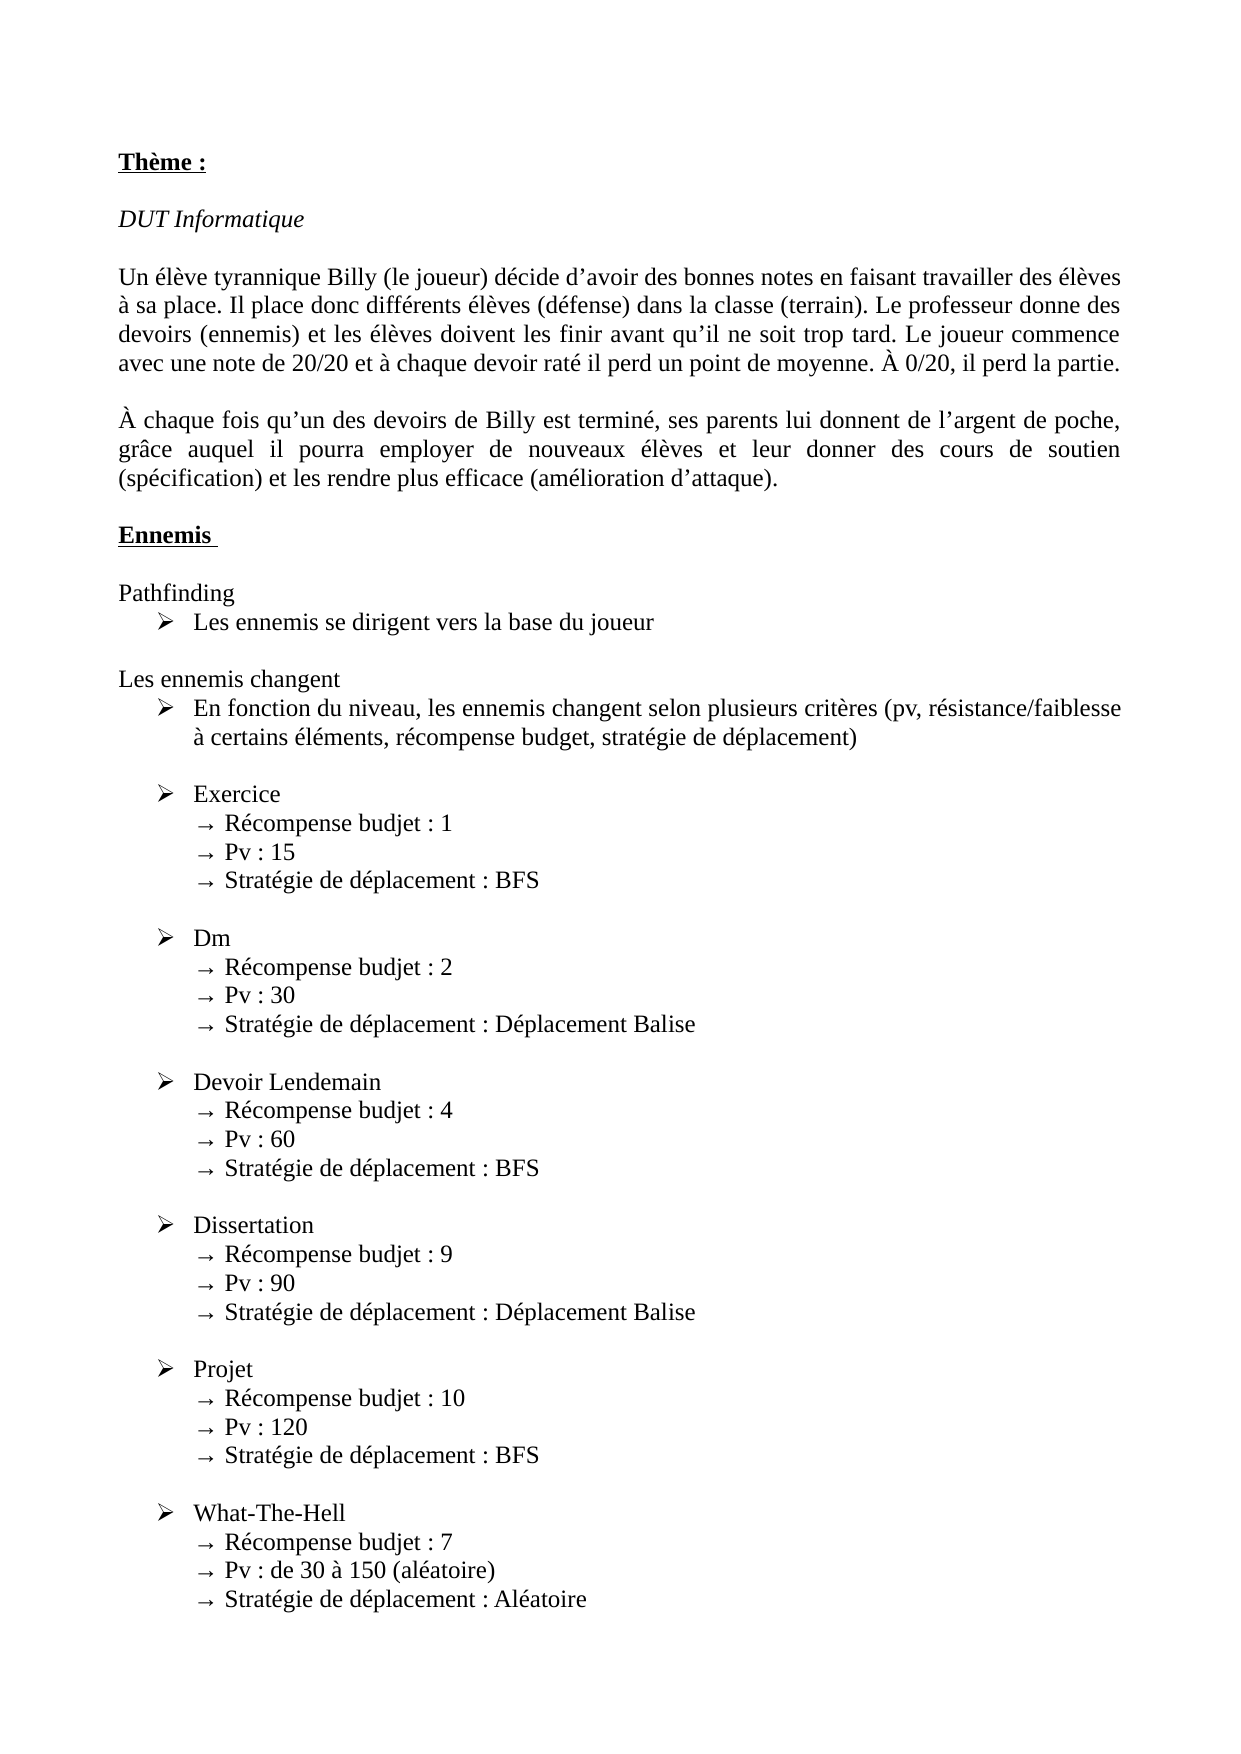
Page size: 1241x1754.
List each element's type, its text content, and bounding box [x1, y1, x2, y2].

list → Pv : 120 [156, 1412, 1122, 1441]
list Les ennemis se dirigent vers la base du joueur [156, 607, 1122, 636]
text Ennemis [118, 521, 1122, 549]
text À chaque fois qu’un des devoirs de Billy est terminé, ses parents lui donnent de l’argent de poche, grâce auquel il pourra employer de nouveaux élèves et leur donner des cours de soutien (spécification) et les rendre plus efficace (amélioration d’attaque). [118, 406, 1122, 492]
list → Récompense budjet : 4 [156, 1096, 1122, 1124]
list → Récompense budjet : 1 [156, 808, 1122, 837]
list → Stratégie de déplacement : BFS [156, 1441, 1122, 1469]
list → Récompense budjet : 7 [156, 1527, 1122, 1556]
list Exercice [156, 779, 1122, 808]
list → Pv : 30 [156, 981, 1122, 1009]
list Devoir Lendemain [156, 1067, 1122, 1096]
list Dissertation [156, 1211, 1122, 1239]
list → Pv : 90 [156, 1268, 1122, 1297]
text Thème : [118, 147, 1122, 176]
list → Récompense budjet : 2 [156, 952, 1122, 981]
list What-The-Hell [156, 1498, 1122, 1527]
list → Stratégie de déplacement : Déplacement Balise [156, 1009, 1122, 1038]
list → Récompense budjet : 10 [156, 1383, 1122, 1412]
list Projet [156, 1354, 1122, 1383]
list → Stratégie de déplacement : BFS [156, 866, 1122, 894]
text Un élève tyrannique Billy (le joueur) décide d’avoir des bonnes notes en faisant travailler des élèves à sa place. Il place donc différents élèves (défense) dans la classe (terrain). Le professeur donne des devoirs (ennemis) et les élèves doivent les finir avant qu’il ne soit trop tard. Le joueur commence avec une note de 20/20 et à chaque devoir raté il perd un point de moyenne. À 0/20, il perd la partie. [118, 262, 1122, 377]
list → Pv : de 30 à 150 (aléatoire) [156, 1556, 1122, 1584]
text Pathfinding [118, 578, 1122, 607]
list → Stratégie de déplacement : Déplacement Balise [156, 1297, 1122, 1326]
list → Pv : 60 [156, 1124, 1122, 1153]
list → Stratégie de déplacement : Aléatoire [156, 1584, 1122, 1613]
list Dm [156, 923, 1122, 952]
text DUT Informatique [118, 204, 1122, 233]
list → Stratégie de déplacement : BFS [156, 1153, 1122, 1182]
text Les ennemis changent [118, 664, 1122, 693]
list → Pv : 15 [156, 837, 1122, 866]
list En fonction du niveau, les ennemis changent selon plusieurs critères (pv, résistance/faiblesse à certains éléments, récompense budget, stratégie de déplacement) [156, 693, 1122, 751]
list → Récompense budjet : 9 [156, 1239, 1122, 1268]
